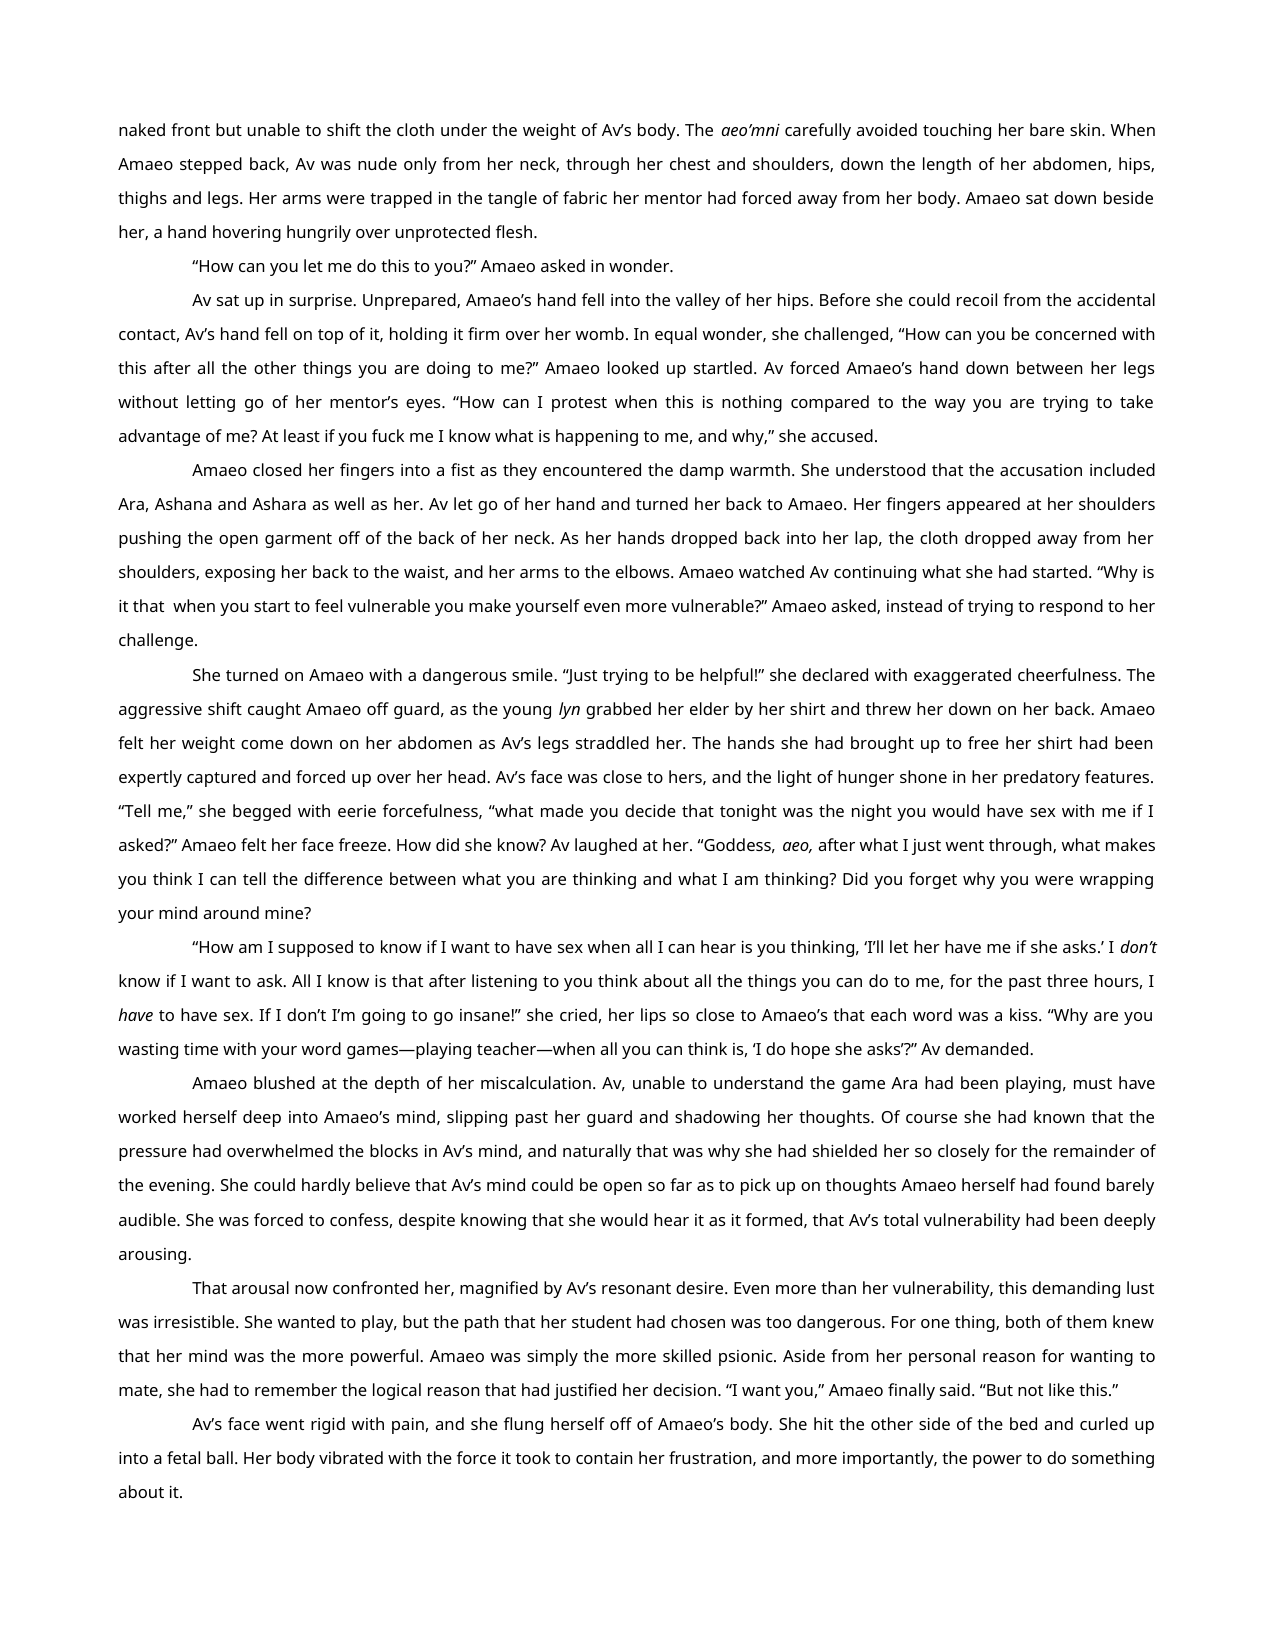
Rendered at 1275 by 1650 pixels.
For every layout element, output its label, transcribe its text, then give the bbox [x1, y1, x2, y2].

text Av’s face went rigid with pain, and she flung herself off of Amaeo’s body. She hit the other side of the bed and curled up into a fetal ball. Her body vibrated with the force it took to contain her frustration, and more importantly, the power to do something about it. [118, 1412, 1157, 1503]
text “How can you let me do this to you?” Amaeo asked in wonder. [118, 254, 1157, 277]
text naked front but unable to shift the cloth under the weight of Av’s body. The aeo’mni carefully avoided touching her bare skin. When Amaeo stepped back, Av was nude only from her neck, through her chest and shoulders, down the length of her abdomen, hips, thighs and legs. Her arms were trapped in the tangle of fabric her mentor had forced away from her body. Amaeo sat down beside her, a hand hovering hungrily over unprotected flesh. [118, 118, 1157, 243]
text She turned on Amaeo with a dangerous smile. “Just trying to be helpful!” she declared with exaggerated cheerfulness. The aggressive shift caught Amaeo off guard, as the young lyn grabbed her elder by her shirt and threw her down on her back. Amaeo felt her weight come down on her abdomen as Av’s legs straddled her. The hands she had brought up to free her shirt had been expertly captured and forced up over her head. Av’s face was close to hers, and the light of hunger shone in her predatory features. “Tell me,” she begged with eerie forcefulness, “what made you decide that tonight was the night you would have sex with me if I asked?” Amaeo felt her face freeze. How did she know? Av laughed at her. “Goddess, aeo, after what I just went through, what makes you think I can tell the difference between what you are thinking and what I am thinking? Did you forget why you were wrapping your mind around mine? [118, 663, 1157, 924]
text Av sat up in surprise. Unprepared, Amaeo’s hand fell into the valley of her hips. Before she could recoil from the accidental contact, Av’s hand fell on top of it, holding it firm over her womb. In equal wonder, she challenged, “How can you be concerned with this after all the other things you are doing to me?” Amaeo looked up startled. Av forced Amaeo’s hand down between her legs without letting go of her mentor’s eyes. “How can I protest when this is nothing compared to the way you are trying to take advantage of me? At least if you fuck me I know what is happening to me, and why,” she accused. [118, 288, 1157, 447]
text That arousal now confronted her, magnified by Av’s resonant desire. Even more than her vulnerability, this demanding lust was irresistible. She wanted to play, but the path that her student had chosen was too dangerous. For one thing, both of them knew that her mind was the more powerful. Amaeo was simply the more skilled psionic. Aside from her personal reason for wanting to mate, she had to remember the logical reason that had justified her decision. “I want you,” Amaeo finally said. “But not like this.” [118, 1276, 1157, 1401]
text “How am I supposed to know if I want to have sex when all I can hear is you thinking, ‘I’ll let her have me if she asks.’ I don’t know if I want to ask. All I know is that after listening to you think about all the things you can do to me, for the past three hours, I have to have sex. If I don’t I’m going to go insane!” she cried, her lips so close to Amaeo’s that each word was a kiss. “Why are you wasting time with your word games—playing teacher—when all you can think is, ‘I do hope she asks’?” Av demanded. [118, 936, 1157, 1061]
text Amaeo closed her fingers into a fist as they encountered the damp warmth. She understood that the accusation included Ara, Ashana and Ashara as well as her. Av let go of her hand and turned her back to Amaeo. Her fingers appeared at her shoulders pushing the open garment off of the back of her neck. As her hands dropped back into her lap, the cloth dropped away from her shoulders, exposing her back to the waist, and her arms to the elbows. Amaeo watched Av continuing what she had started. “Why is it that when you start to feel vulnerable you make yourself even more vulnerable?” Amaeo asked, instead of trying to respond to her challenge. [118, 459, 1157, 652]
text Amaeo blushed at the depth of her miscalculation. Av, unable to understand the game Ara had been playing, must have worked herself deep into Amaeo’s mind, slipping past her guard and shadowing her thoughts. Of course she had known that the pressure had overwhelmed the blocks in Av’s mind, and naturally that was why she had shielded her so closely for the remainder of the evening. She could hardly believe that Av’s mind could be open so far as to pick up on thoughts Amaeo herself had found barely audible. She was forced to confess, despite knowing that she would hear it as it formed, that Av’s total vulnerability had been deeply arousing. [118, 1072, 1157, 1265]
